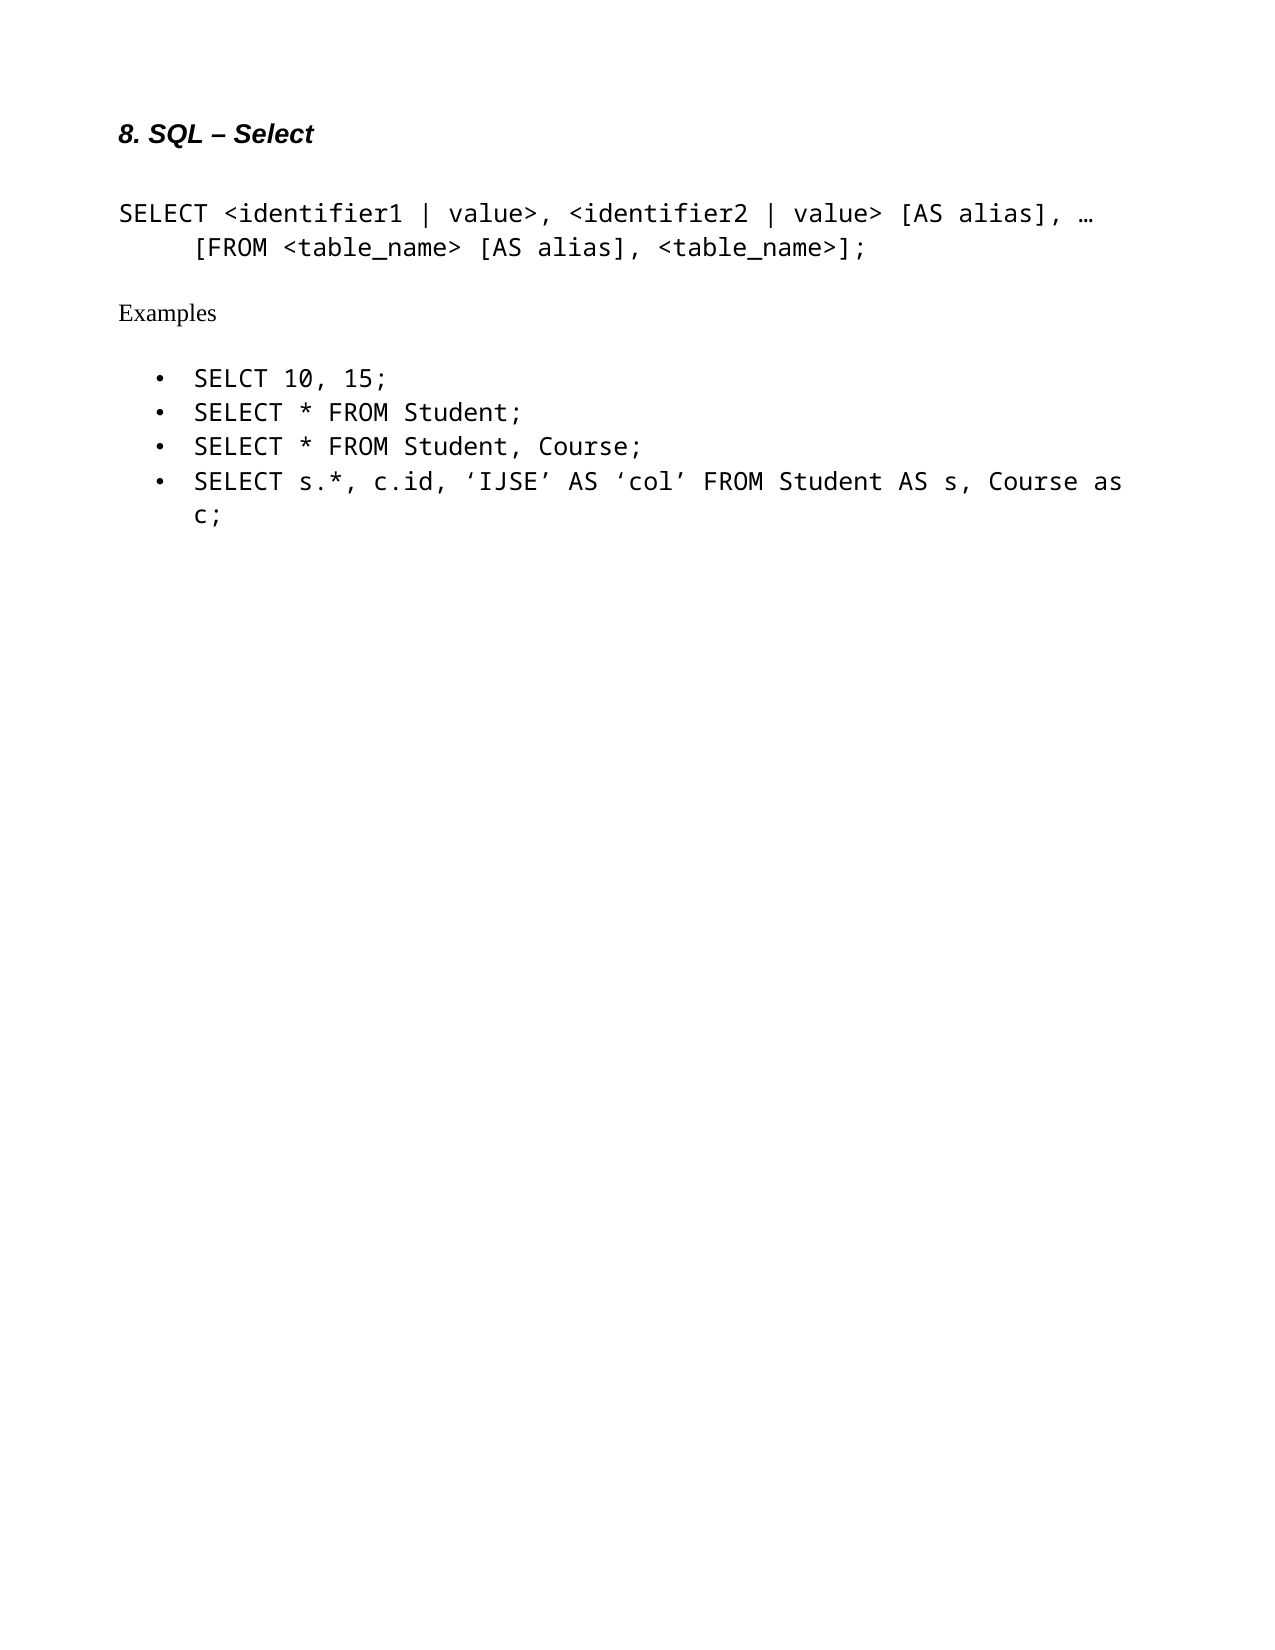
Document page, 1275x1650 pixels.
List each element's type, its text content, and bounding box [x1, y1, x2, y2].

text SELECT <identifier1 | value>, <identifier2 | value> [AS alias], … [FROM <table_name> [AS alias], <table_name>]; [118, 196, 1157, 264]
list SELECT * FROM Student; [156, 395, 1157, 429]
subtitle 8. SQL – Select [118, 118, 1157, 149]
text Examples [118, 298, 1157, 327]
list SELCT 10, 15; [156, 361, 1157, 395]
list SELECT * FROM Student, Course; [156, 429, 1157, 463]
list SELECT s.*, c.id, ‘IJSE’ AS ‘col’ FROM Student AS s, Course as c; [156, 463, 1157, 531]
